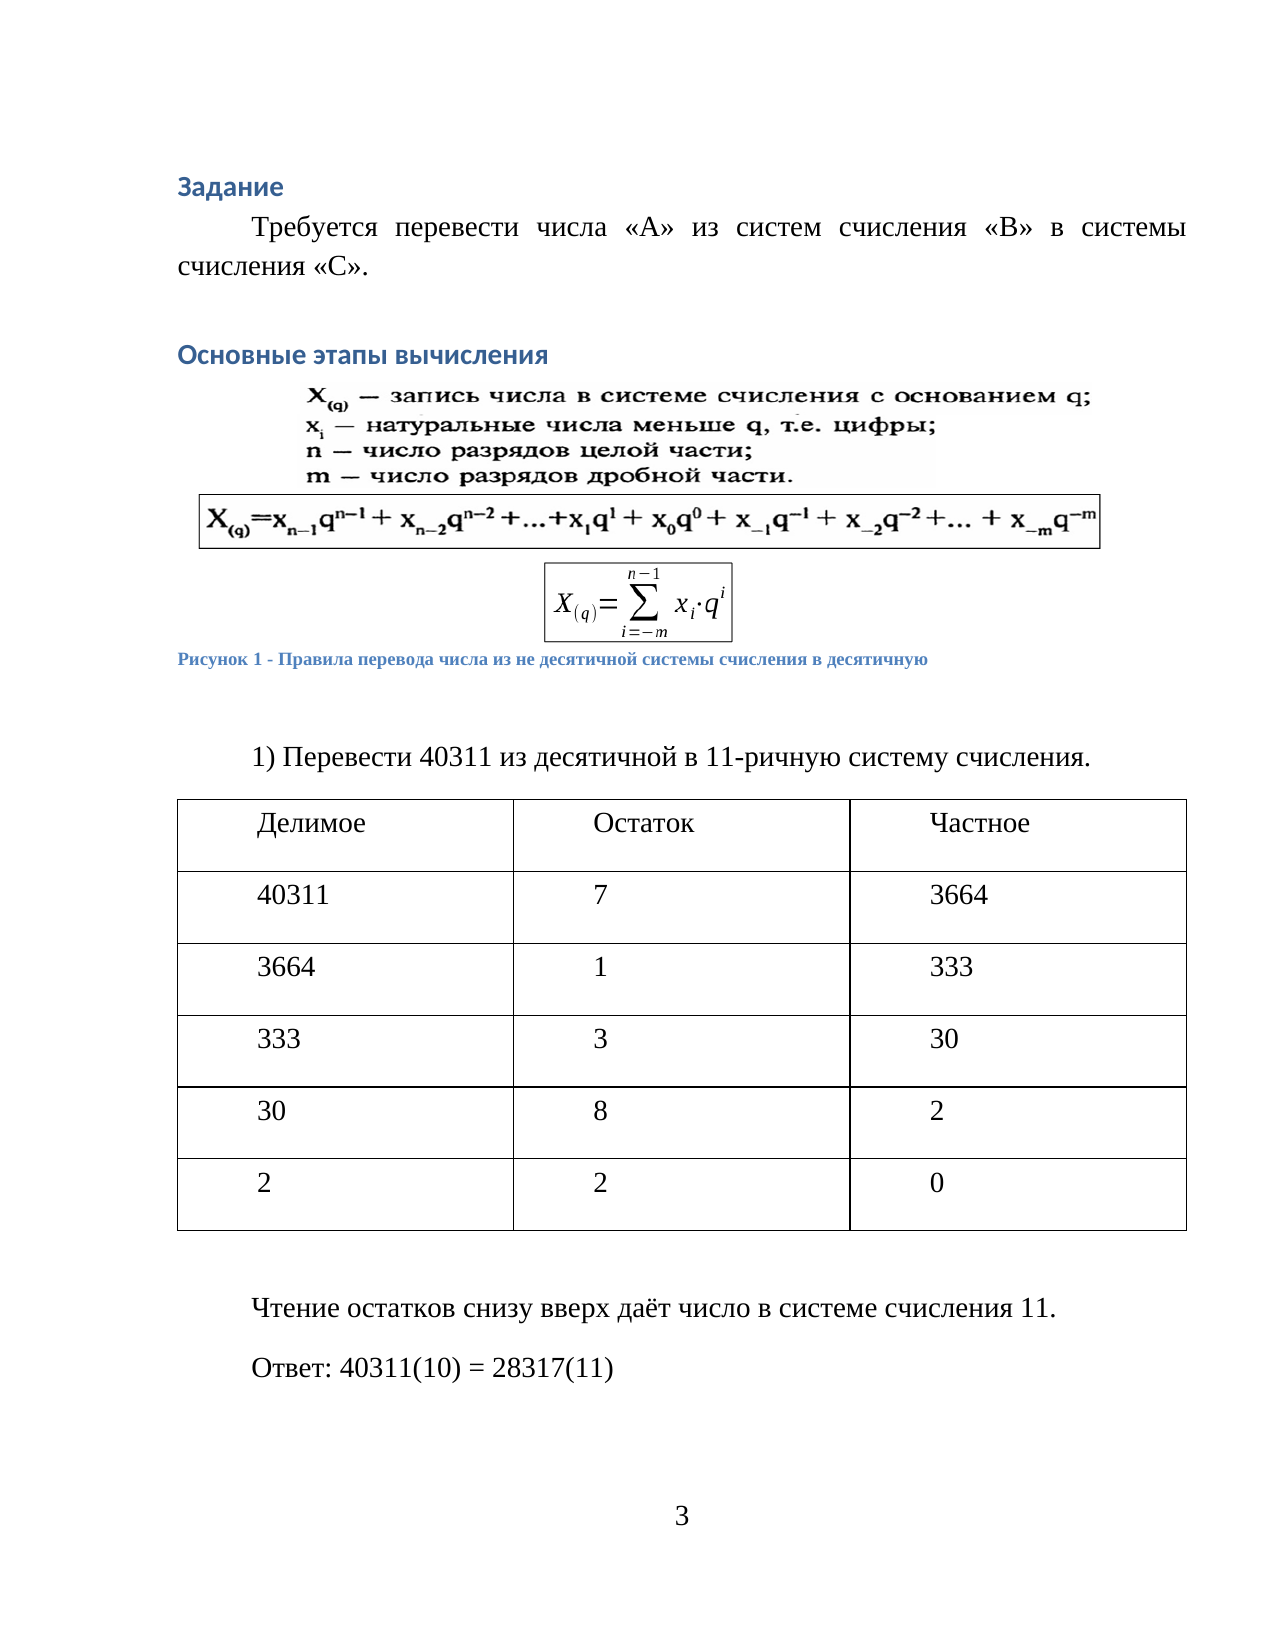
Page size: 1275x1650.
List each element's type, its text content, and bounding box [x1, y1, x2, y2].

table_cell 333 [178, 1016, 513, 1086]
table_cell 3 [514, 1016, 849, 1086]
table_header Делимое [178, 800, 513, 871]
table_cell 30 [178, 1088, 513, 1158]
table_cell 1 [514, 944, 849, 1014]
table_cell 0 [851, 1159, 1186, 1230]
text Требуется перевести числа «A» из систем счисления «B» в системы счисления «C». [177, 209, 1186, 281]
table_cell 8 [514, 1088, 849, 1158]
picture [177, 377, 1187, 649]
text Рисунок 1 - Правила перевода числа из не десятичной системы счисления в десятичную [177, 649, 1186, 670]
table_header Остаток [514, 800, 849, 871]
table_cell 2 [514, 1159, 849, 1230]
table_header Частное [851, 800, 1186, 871]
table_cell 2 [178, 1159, 513, 1230]
table_cell 40311 [178, 872, 513, 943]
table_cell 3664 [851, 872, 1186, 943]
table_cell 3664 [178, 944, 513, 1014]
text Ответ: 40311(10) = 28317(11) [177, 1350, 1186, 1383]
table_cell 30 [851, 1016, 1186, 1086]
table_cell 2 [851, 1088, 1186, 1158]
text Чтение остатков снизу вверх даёт число в системе счисления 11. [177, 1291, 1186, 1324]
table_cell 7 [514, 872, 849, 943]
subtitle Задание [177, 168, 1186, 204]
subtitle Основные этапы вычисления [177, 336, 1186, 372]
text 1) Перевести 40311 из десятичной в 11-ричную систему счисления. [177, 739, 1186, 773]
table_cell 333 [851, 944, 1186, 1014]
